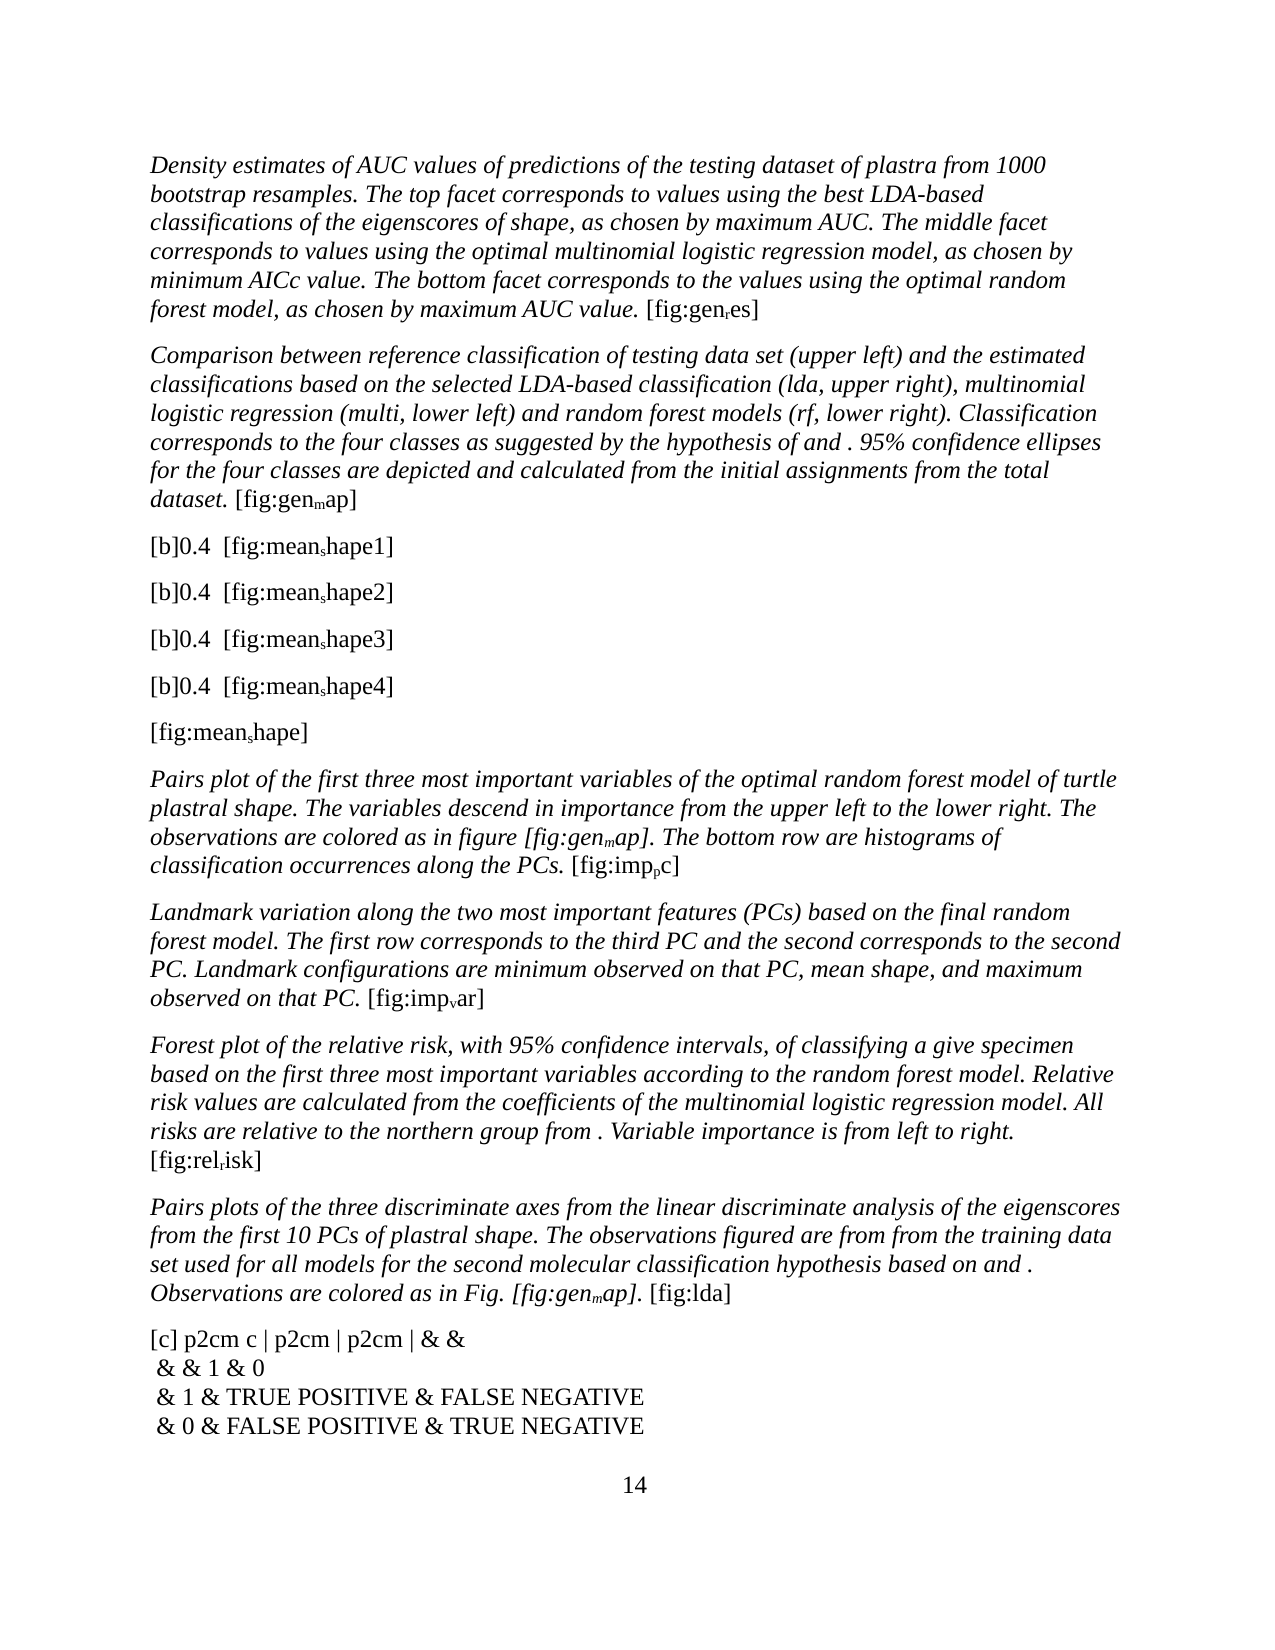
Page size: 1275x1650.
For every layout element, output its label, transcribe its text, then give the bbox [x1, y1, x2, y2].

text Pairs plot of the first three most important variables of the optimal random forest model of turtle plastral shape. The variables descend in importance from the upper left to the lower right. The observations are colored as in figure [fig:genmap]. The bottom row are histograms of classification occurrences along the PCs. [fig:imppc] [150, 764, 1125, 879]
text Comparison between reference classification of testing data set (upper left) and the estimated classifications based on the selected LDA-based classification (lda, upper right), multinomial logistic regression (multi, lower left) and random forest models (rf, lower right). Classification corresponds to the four classes as suggested by the hypothesis of and . 95% confidence ellipses for the four classes are depicted and calculated from the initial assignments from the total dataset. [fig:genmap] [150, 340, 1125, 513]
text [b]0.4 [fig:meanshape1] [150, 531, 1125, 559]
text [c] p2cm c | p2cm | p2cm | & & & & 1 & 0 & 1 & TRUE POSITIVE & FALSE NEGATIVE & 0 & FALSE POSITIVE & TRUE NEGATIVE [150, 1324, 1125, 1439]
text Forest plot of the relative risk, with 95% confidence intervals, of classifying a give specimen based on the first three most important variables according to the random forest model. Relative risk values are calculated from the coefficients of the multinomial logistic regression model. All risks are relative to the northern group from . Variable importance is from left to right. [fig:relrisk] [150, 1030, 1125, 1174]
text Landmark variation along the two most important features (PCs) based on the final random forest model. The first row corresponds to the third PC and the second corresponds to the second PC. Landmark configurations are minimum observed on that PC, mean shape, and maximum observed on that PC. [fig:impvar] [150, 897, 1125, 1012]
text [b]0.4 [fig:meanshape2] [150, 577, 1125, 606]
text [fig:meanshape] [150, 717, 1125, 746]
text Density estimates of AUC values of predictions of the testing dataset of plastra from 1000 bootstrap resamples. The top facet corresponds to values using the best LDA-based classifications of the eigenscores of shape, as chosen by maximum AUC. The middle facet corresponds to values using the optimal multinomial logistic regression model, as chosen by minimum AICc value. The bottom facet corresponds to the values using the optimal random forest model, as chosen by maximum AUC value. [fig:genres] [150, 150, 1125, 322]
text [b]0.4 [fig:meanshape3] [150, 624, 1125, 653]
text [b]0.4 [fig:meanshape4] [150, 671, 1125, 699]
text Pairs plots of the three discriminate axes from the linear discriminate analysis of the eigenscores from the first 10 PCs of plastral shape. The observations figured are from from the training data set used for all models for the second molecular classification hypothesis based on and . Observations are colored as in Fig. [fig:genmap]. [fig:lda] [150, 1192, 1125, 1307]
